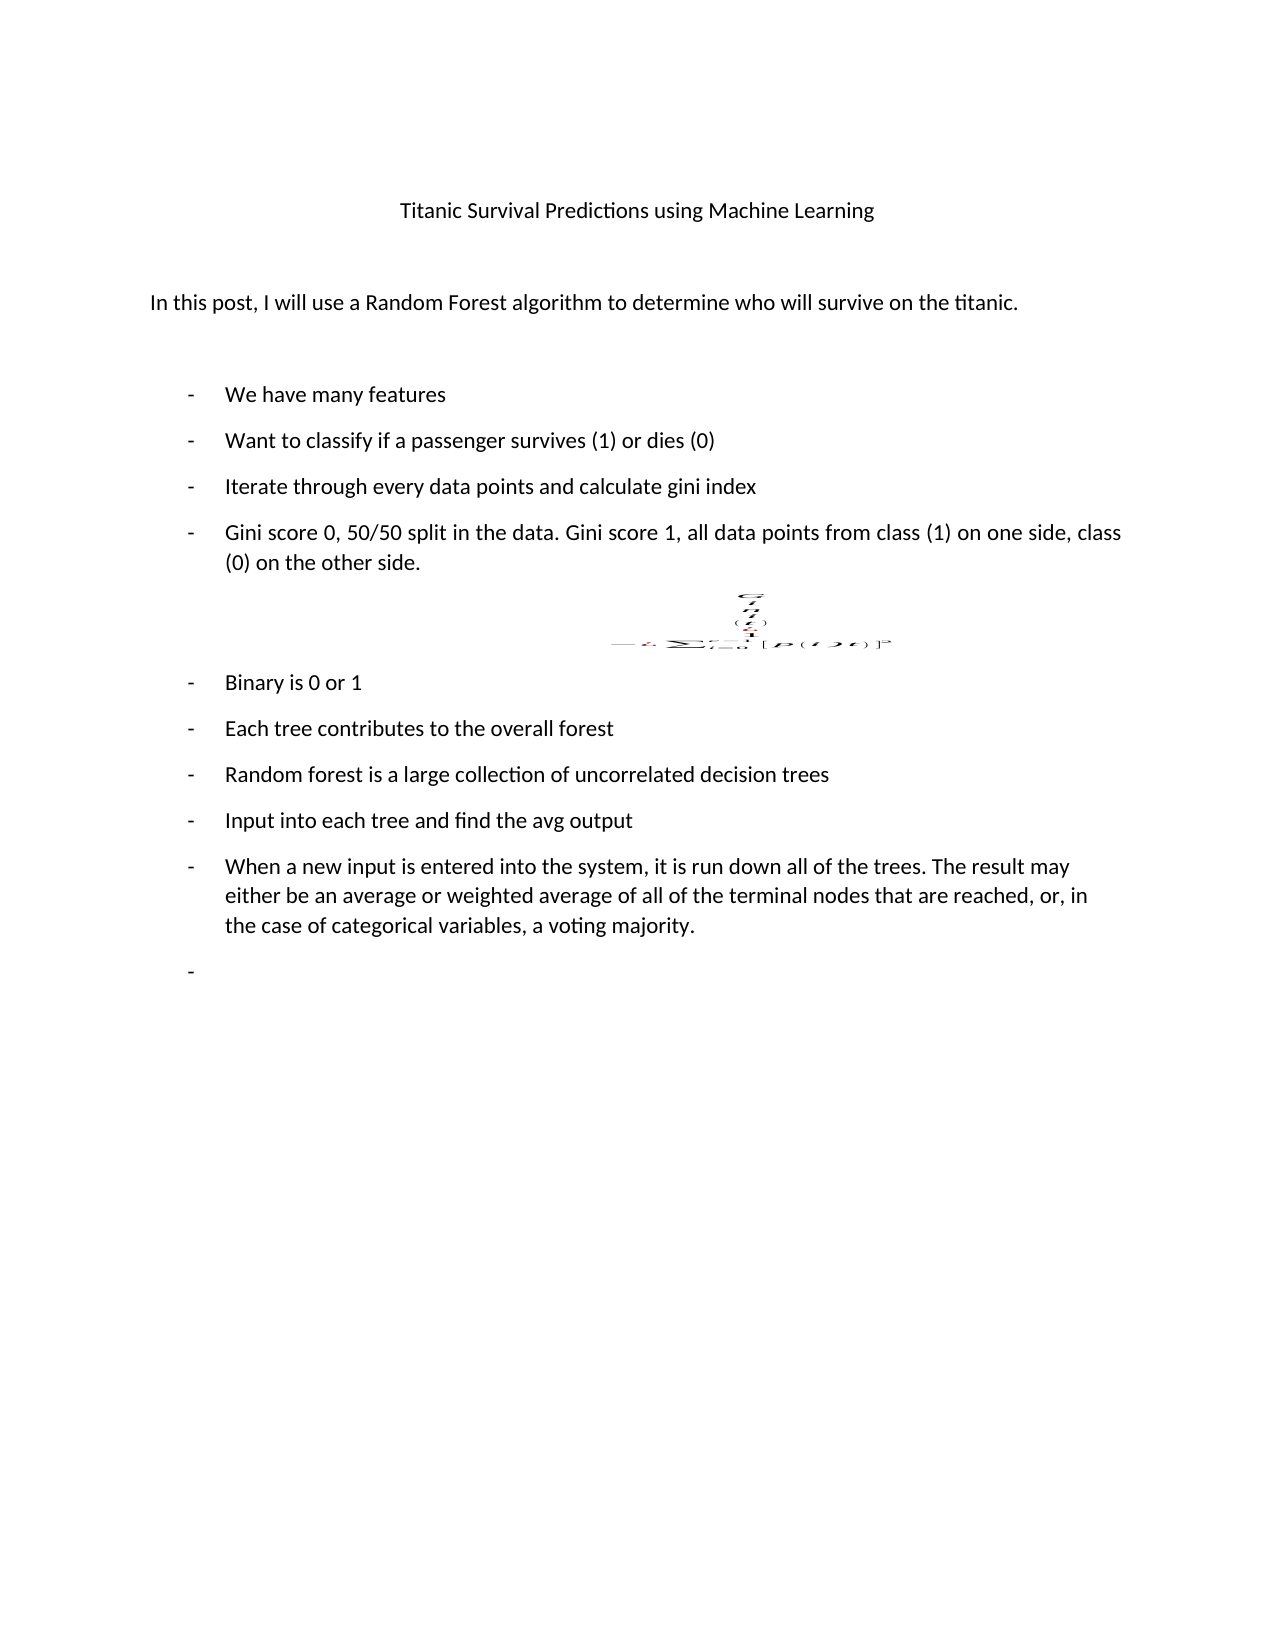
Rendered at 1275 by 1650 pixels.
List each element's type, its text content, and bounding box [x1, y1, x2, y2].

list Gini score 0, 50/50 split in the data. Gini score 1, all data points from class (1) on one side, class (0) on the other side. [187, 518, 1125, 576]
list Random forest is a large collection of uncorrelated decision trees [187, 760, 1125, 788]
list Input into each tree and find the avg output [187, 806, 1125, 834]
list Want to classify if a passenger survives (1) or dies (0) [187, 426, 1125, 454]
text In this post, I will use a Random Forest algorithm to determine who will survive on the titanic. [150, 288, 1125, 316]
list Each tree contributes to the overall forest [187, 714, 1125, 742]
list Binary is 0 or 1 [187, 668, 1125, 696]
text Titanic Survival Predictions using Machine Learning [150, 196, 1125, 224]
list When a new input is entered into the system, it is run down all of the trees. The result may either be an average or weighted average of all of the terminal nodes that are reached, or, in the case of categorical variables, a voting majority. [187, 852, 1125, 939]
list We have many features [187, 380, 1125, 408]
list Iterate through every data points and calculate gini index [187, 472, 1125, 500]
